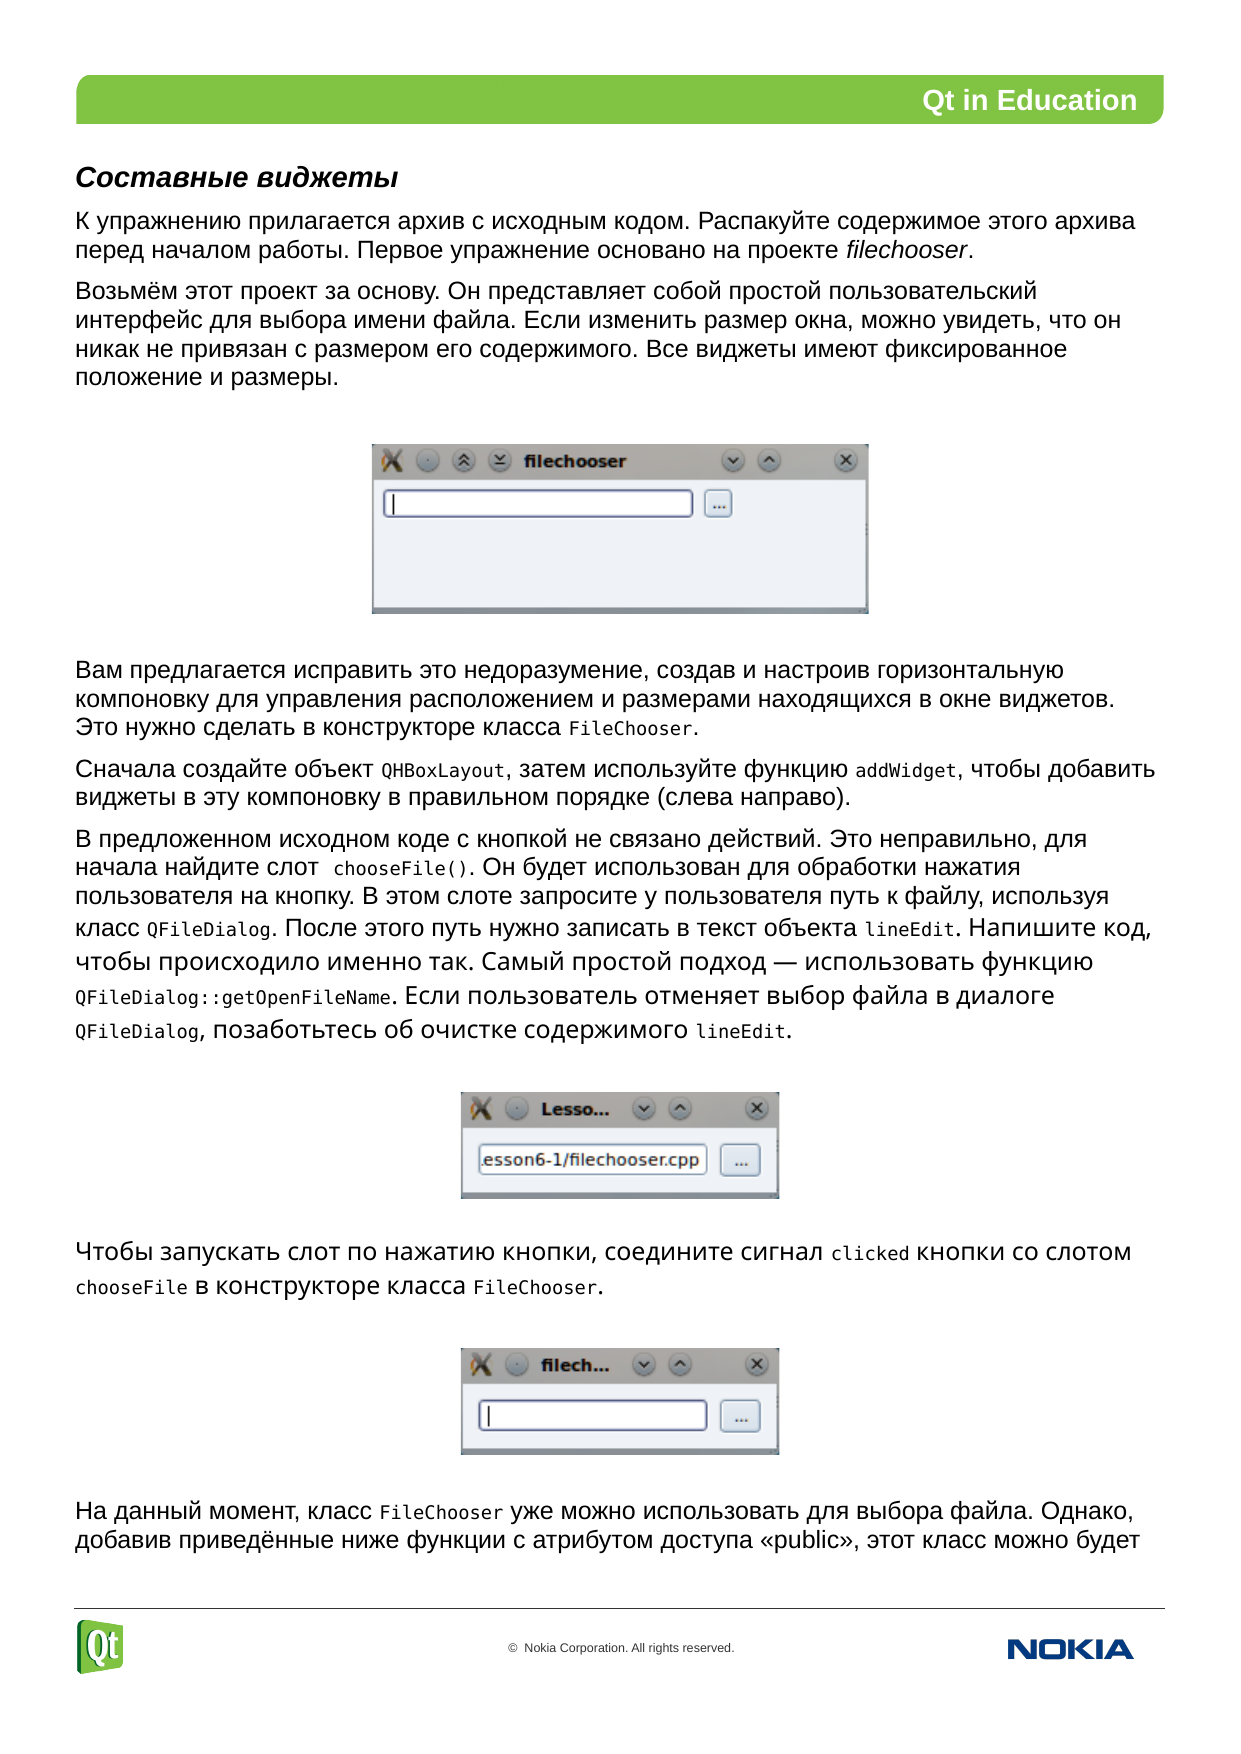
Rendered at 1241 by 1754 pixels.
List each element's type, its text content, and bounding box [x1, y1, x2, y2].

text К упражнению прилагается архив с исходным кодом. Распакуйте содержимое этого архива перед началом работы. Первое упражнение основано на проекте filechooser. [75, 206, 1165, 263]
text На данный момент, класс FileChooser уже можно использовать для выбора файла. Однако, добавив приведённые ниже функции с атрибутом доступа «public», этот класс можно будет [75, 1496, 1165, 1553]
picture [371, 444, 869, 614]
picture [73, 1615, 127, 1679]
text В предложенном исходном коде с кнопкой не связано действий. Это неправильно, для начала найдите слот chooseFile(). Он будет использован для обработки нажатия пользователя на кнопку. В этом слоте запросите у пользователя путь к файлу, используя класс QFileDialog. После этого путь нужно записать в текст объекта lineEdit. Напишите код, чтобы происходило именно так. Самый простой подход — использовать функцию QFileDialog::getOpenFileName. Если пользователь отменяет выбор файла в диалоге QFileDialog, позаботьтесь об очистке содержимого lineEdit. [75, 823, 1165, 1046]
text Чтобы запускать слот по нажатию кнопки, соедините сигнал clicked кнопки со слотом chooseFile в конструкторе класса FileChooser. [75, 1233, 1165, 1302]
picture [460, 1092, 780, 1199]
text Возьмём этот проект за основу. Он представляет собой простой пользовательский интерфейс для выбора имени файла. Если изменить размер окна, можно увидеть, что он никак не привязан с размером его содержимого. Все виджеты имеют фиксированное положение и размеры. [75, 276, 1165, 391]
picture [76, 75, 1164, 124]
text Вам предлагается исправить это недоразумение, создав и настроив горизонтальную компоновку для управления расположением и размерами находящихся в окне виджетов. Это нужно сделать в конструкторе класса FileChooser. [75, 655, 1165, 741]
subtitle Составные виджеты [75, 160, 1165, 193]
picture [460, 1348, 780, 1455]
text Сначала создайте объект QHBoxLayout, затем используйте функцию addWidget, чтобы добавить виджеты в эту компоновку в правильном порядке (слева направо). [75, 753, 1165, 811]
picture [978, 1610, 1164, 1688]
